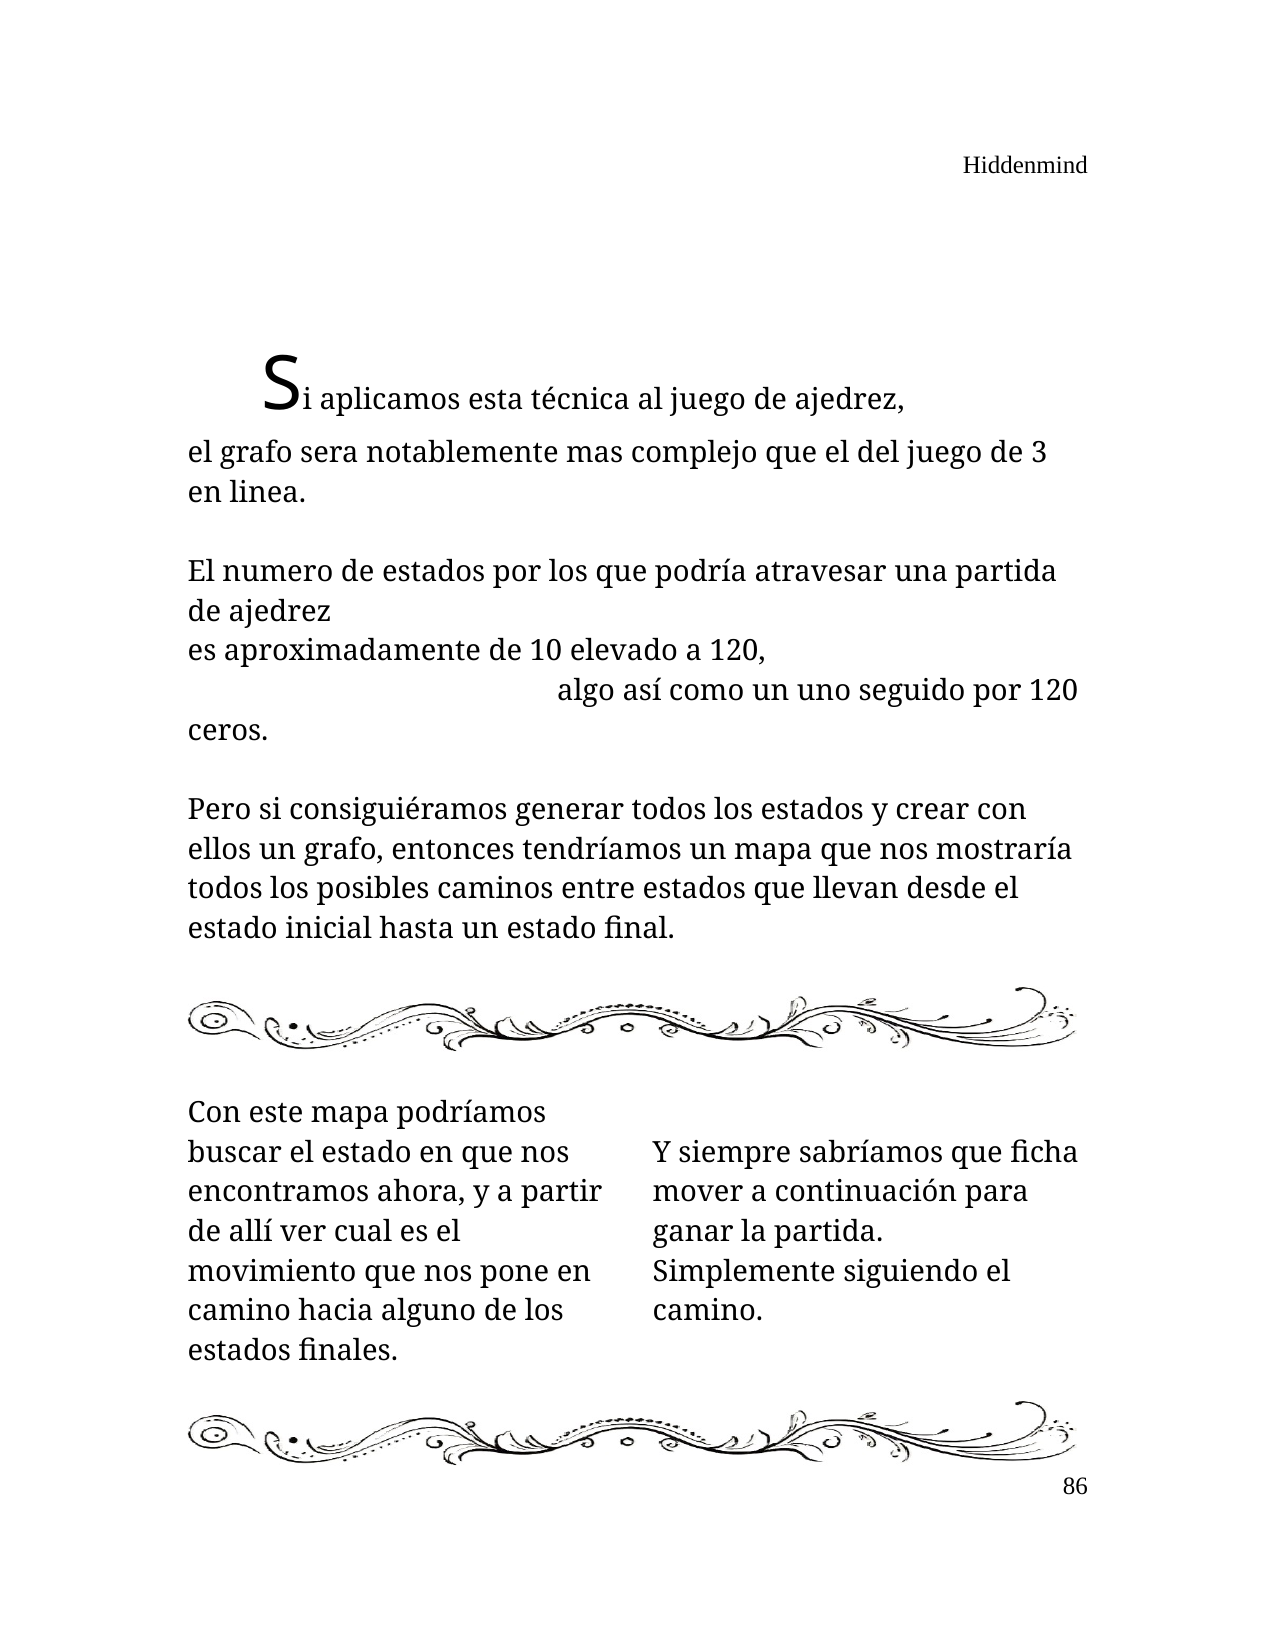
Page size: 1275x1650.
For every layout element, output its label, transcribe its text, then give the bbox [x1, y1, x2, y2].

text El numero de estados por los que podría atravesar una partida de ajedrez [187, 550, 1087, 630]
text el grafo sera notablemente mas complejo que el del juego de 3 en linea. [187, 431, 1087, 511]
text Pero si consiguiéramos generar todos los estados y crear con ellos un grafo, entonces tendríamos un mapa que nos mostraría todos los posibles caminos entre estados que llevan desde el estado inicial hasta un estado final. [187, 788, 1087, 947]
text Y siempre sabríamos que ficha mover a continuación para ganar la partida. [652, 1131, 1087, 1250]
picture [187, 1400, 1077, 1466]
text Si aplicamos esta técnica al juego de ajedrez, [187, 329, 1087, 431]
text algo así como un uno seguido por 120 ceros. [187, 669, 1087, 749]
text Con este mapa podríamos buscar el estado en que nos encontramos ahora, y a partir de allí ver cual es el movimiento que nos pone en camino hacia alguno de los estados finales. [187, 1091, 622, 1369]
text Simplemente siguiendo el camino. [652, 1250, 1087, 1329]
picture [187, 986, 1077, 1052]
text es aproximadamente de 10 elevado a 120, [187, 630, 1087, 669]
